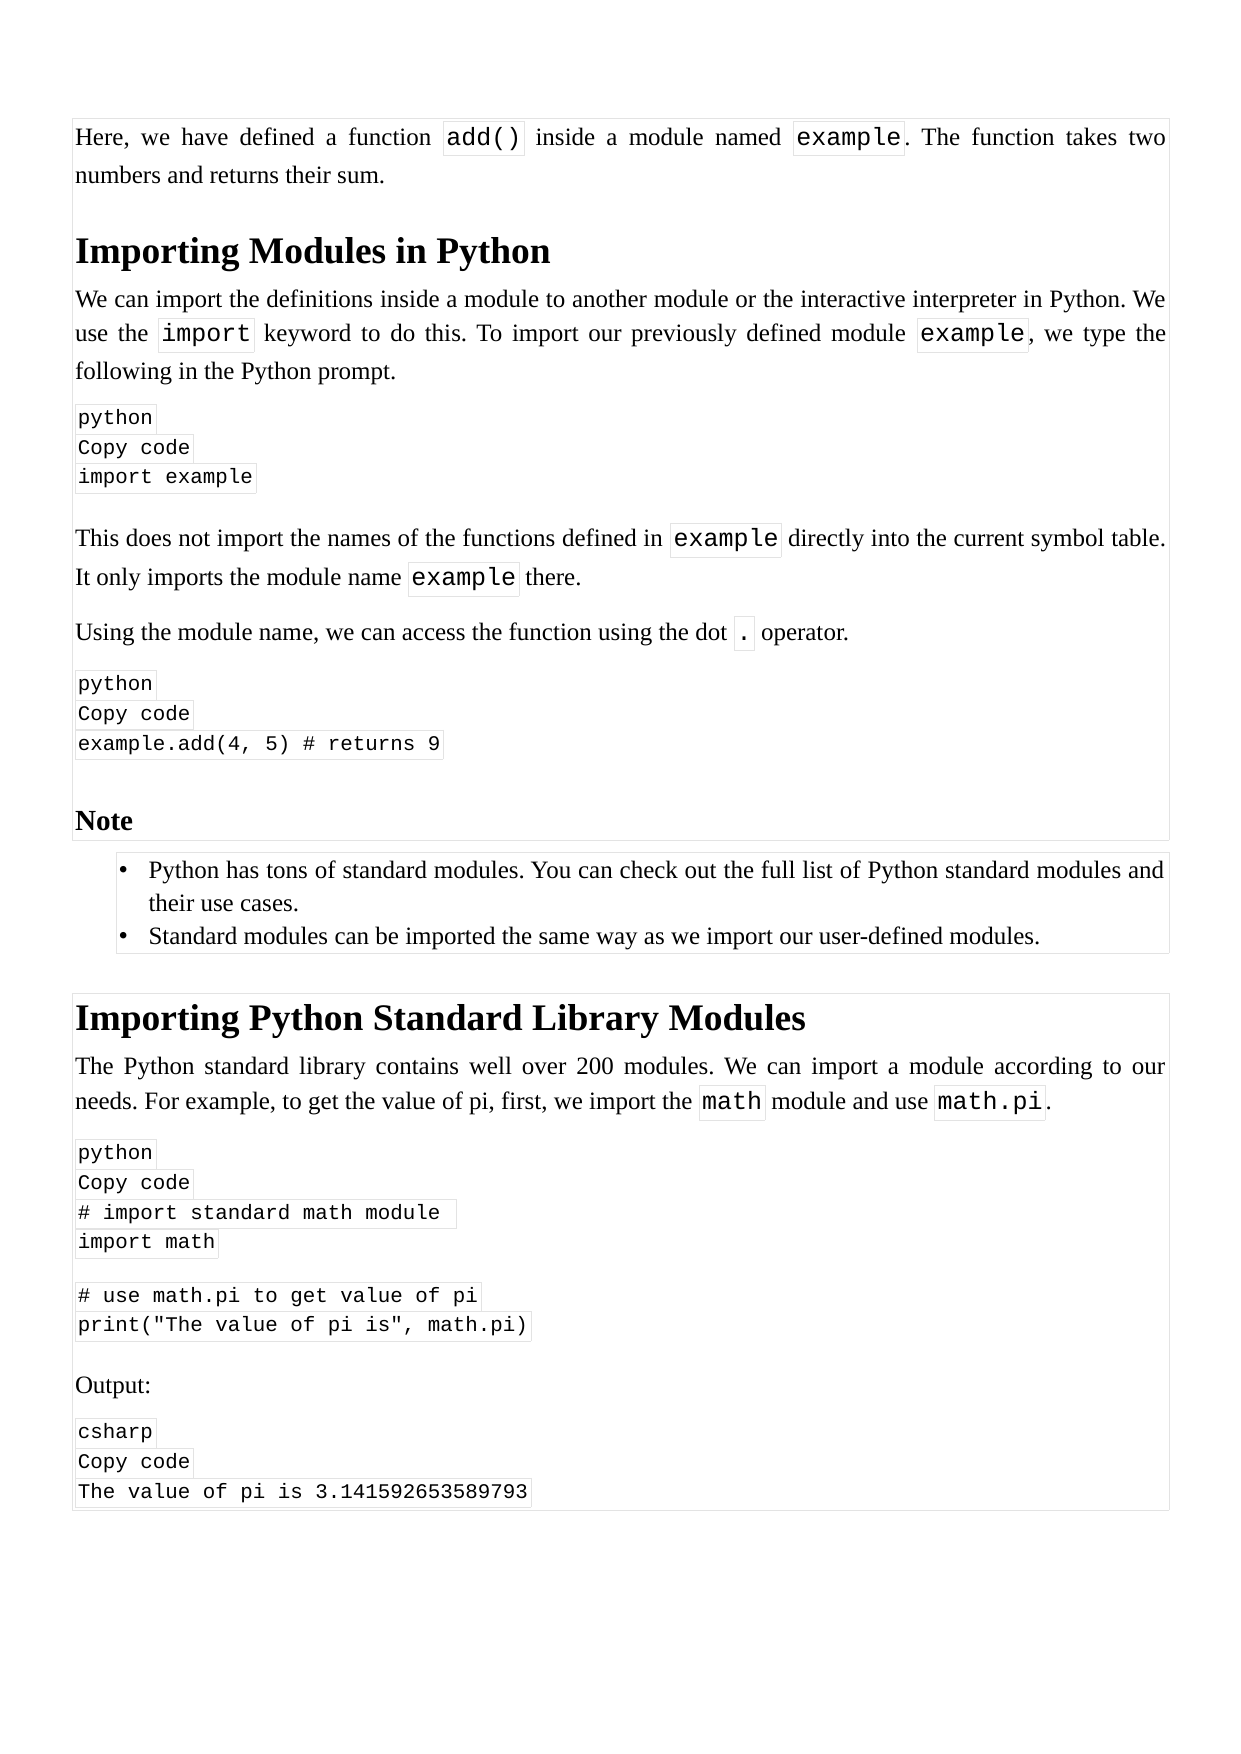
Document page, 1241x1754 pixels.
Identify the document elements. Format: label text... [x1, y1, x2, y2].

text import example [194, 460, 1169, 493]
list Standard modules can be imported the same way as we import our user-defined modules. [117, 918, 1169, 953]
list Python has tons of standard modules. You can check out the full list of Python standard modules and their use cases. [117, 853, 1169, 917]
text Copy code [157, 1445, 1169, 1474]
text [219, 1225, 1169, 1258]
text print("The value of pi is", math.pi) [76, 1312, 531, 1341]
text Using the module name, we can access the function using the dot . operator. [73, 613, 1169, 650]
text The value of pi is 3.141592653589793 [73, 1474, 1169, 1510]
text python [73, 1136, 1169, 1166]
text python [73, 667, 1169, 697]
text # import standard math module [76, 1200, 456, 1225]
subtitle Importing Modules in Python [73, 225, 1169, 271]
text The Python standard library contains well over 200 modules. We can import a module according to our needs. For example, to get the value of pi, first, we import the math module and use math.pi. [73, 1048, 1169, 1120]
text csharp [73, 1415, 1169, 1445]
text Copy code [157, 1166, 1169, 1196]
text print("The value of pi is", math.pi) [482, 1308, 1169, 1341]
text Output: [73, 1368, 1169, 1399]
text example.add(4, 5) # returns 9 [194, 726, 1169, 759]
text Copy code [157, 697, 1169, 726]
text Copy code [76, 1449, 193, 1474]
text Copy code [76, 1170, 193, 1196]
text # use math.pi to get value of pi [73, 1279, 1169, 1308]
subtitle Note [73, 800, 1169, 840]
subtitle Importing Python Standard Library Modules [73, 994, 1169, 1039]
text import example [76, 464, 256, 493]
text Copy code [157, 431, 1169, 460]
text python [73, 401, 1169, 431]
text Copy code [76, 701, 193, 726]
text Here, we have defined a function add() inside a module named example. The function takes two numbers and returns their sum. [73, 119, 1169, 188]
text example.add(4, 5) # returns 9 [76, 731, 443, 759]
text import math [76, 1230, 218, 1258]
text We can import the definitions inside a module to another module or the interactive interpreter in Python. We use the import keyword to do this. To import our previously defined module example, we type the following in the Python prompt. [73, 281, 1169, 385]
text # import standard math module [194, 1196, 1169, 1225]
text Copy code [76, 435, 193, 460]
text This does not import the names of the functions defined in example directly into the current symbol table. It only imports the module name example there. [73, 519, 1169, 596]
